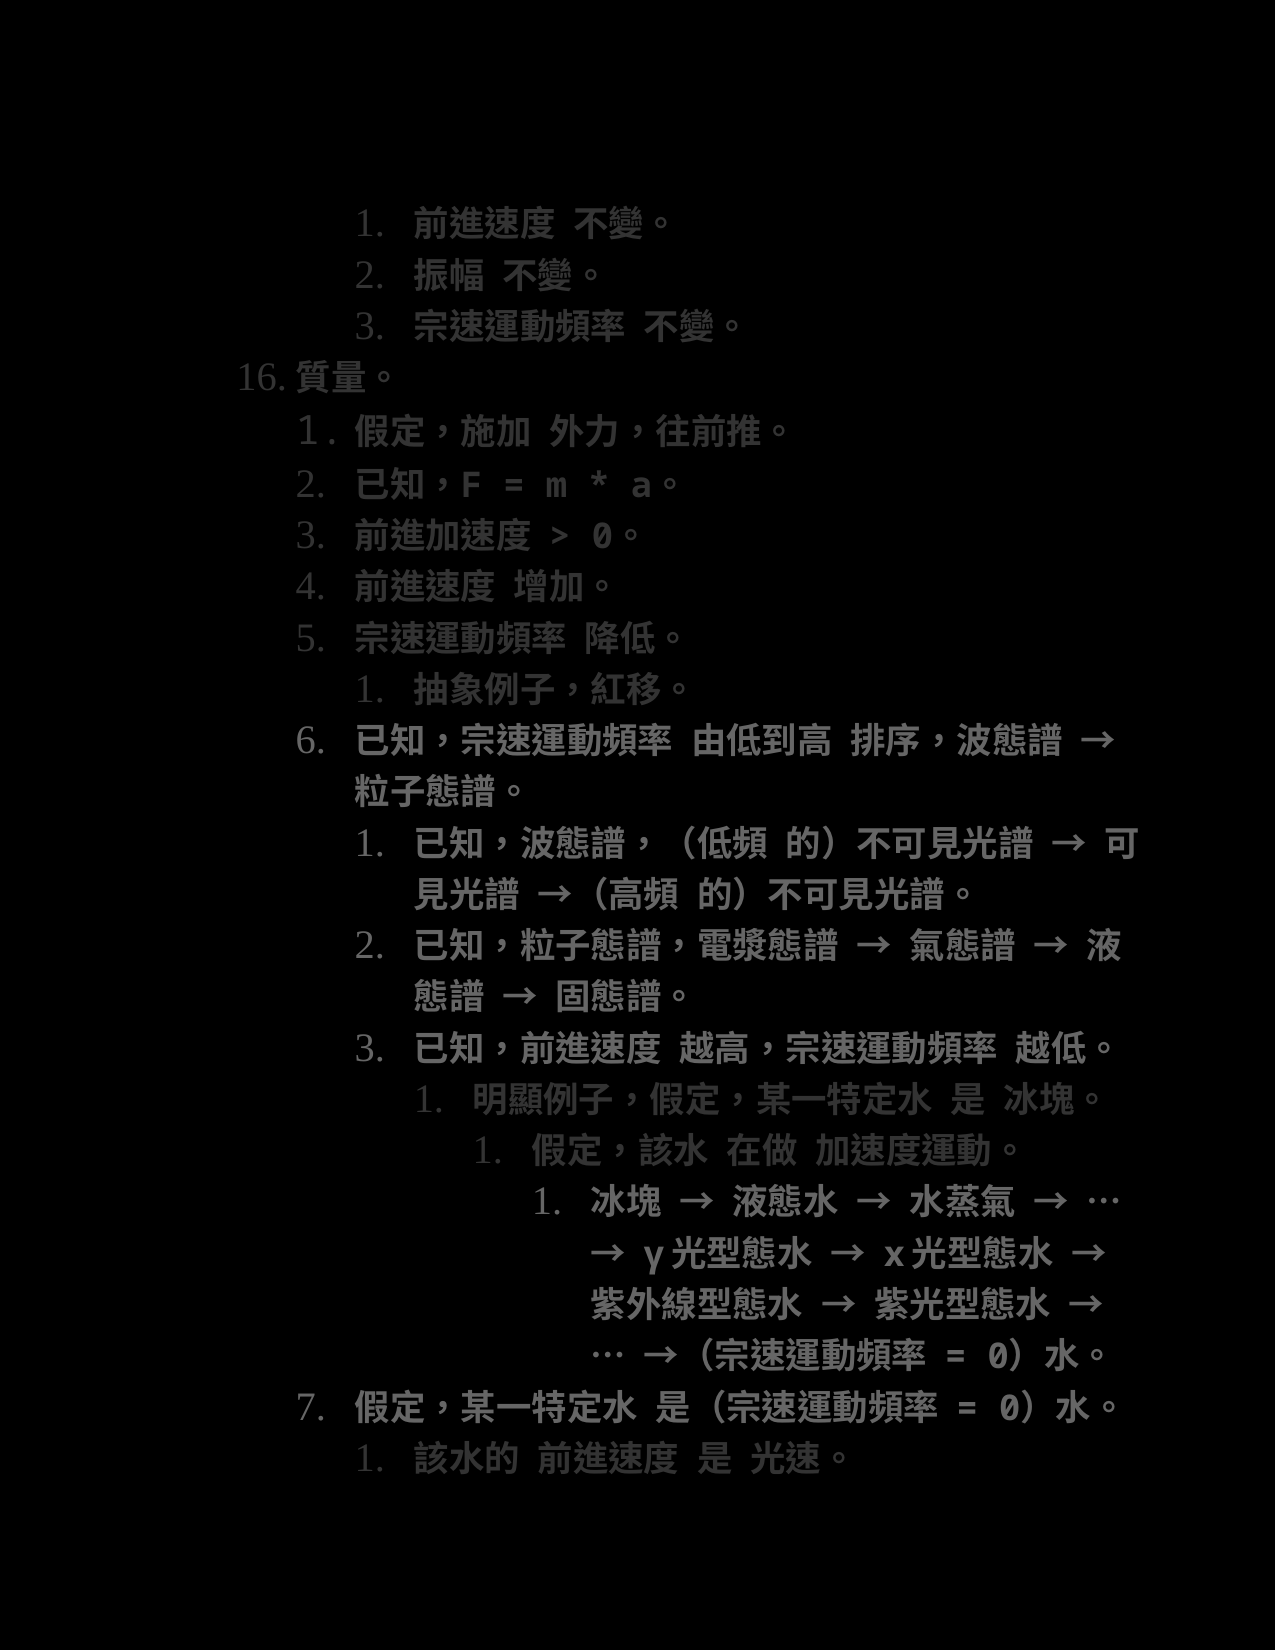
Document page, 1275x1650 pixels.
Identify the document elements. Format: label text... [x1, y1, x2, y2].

list 宗速運動頻率 降低。 [295, 610, 1157, 661]
list 假定，某一特定水 是（宗速運動頻率 = 0）水。 [295, 1379, 1157, 1430]
list 假定，施加 外力，往前推。 [295, 401, 1157, 456]
list 已知，F = m * a。 [295, 456, 1157, 507]
list 明顯例子，假定，某一特定水 是 冰塊。 [413, 1071, 1157, 1122]
list 質量。 [236, 349, 1157, 401]
list 前進加速度 > 0。 [295, 507, 1157, 559]
list 已知，粒子態譜，電漿態譜 → 氣態譜 → 液態譜 → 固態譜。 [354, 917, 1157, 1020]
list 前進速度 增加。 [295, 559, 1157, 610]
list 振幅 不變。 [354, 247, 1157, 298]
list 冰塊 → 液態水 → 水蒸氣 → … → γ光型態水 → x光型態水 → 紫外線型態水 → 紫光型態水 → … →（宗速運動頻率 = 0）水。 [532, 1174, 1157, 1379]
list 已知，波態譜，（低頻 的）不可見光譜 → 可見光譜 →（高頻 的）不可見光譜。 [354, 815, 1157, 917]
list 已知，前進速度 越高，宗速運動頻率 越低。 [354, 1020, 1157, 1071]
list 前進速度 不變。 [354, 196, 1157, 247]
list 已知，宗速運動頻率 由低到高 排序，波態譜 → 粒子態譜。 [295, 712, 1157, 815]
list 該水的 前進速度 是 光速。 [354, 1430, 1157, 1481]
list 假定，該水 在做 加速度運動。 [472, 1122, 1157, 1174]
list 宗速運動頻率 不變。 [354, 298, 1157, 349]
list 抽象例子，紅移。 [354, 661, 1157, 712]
